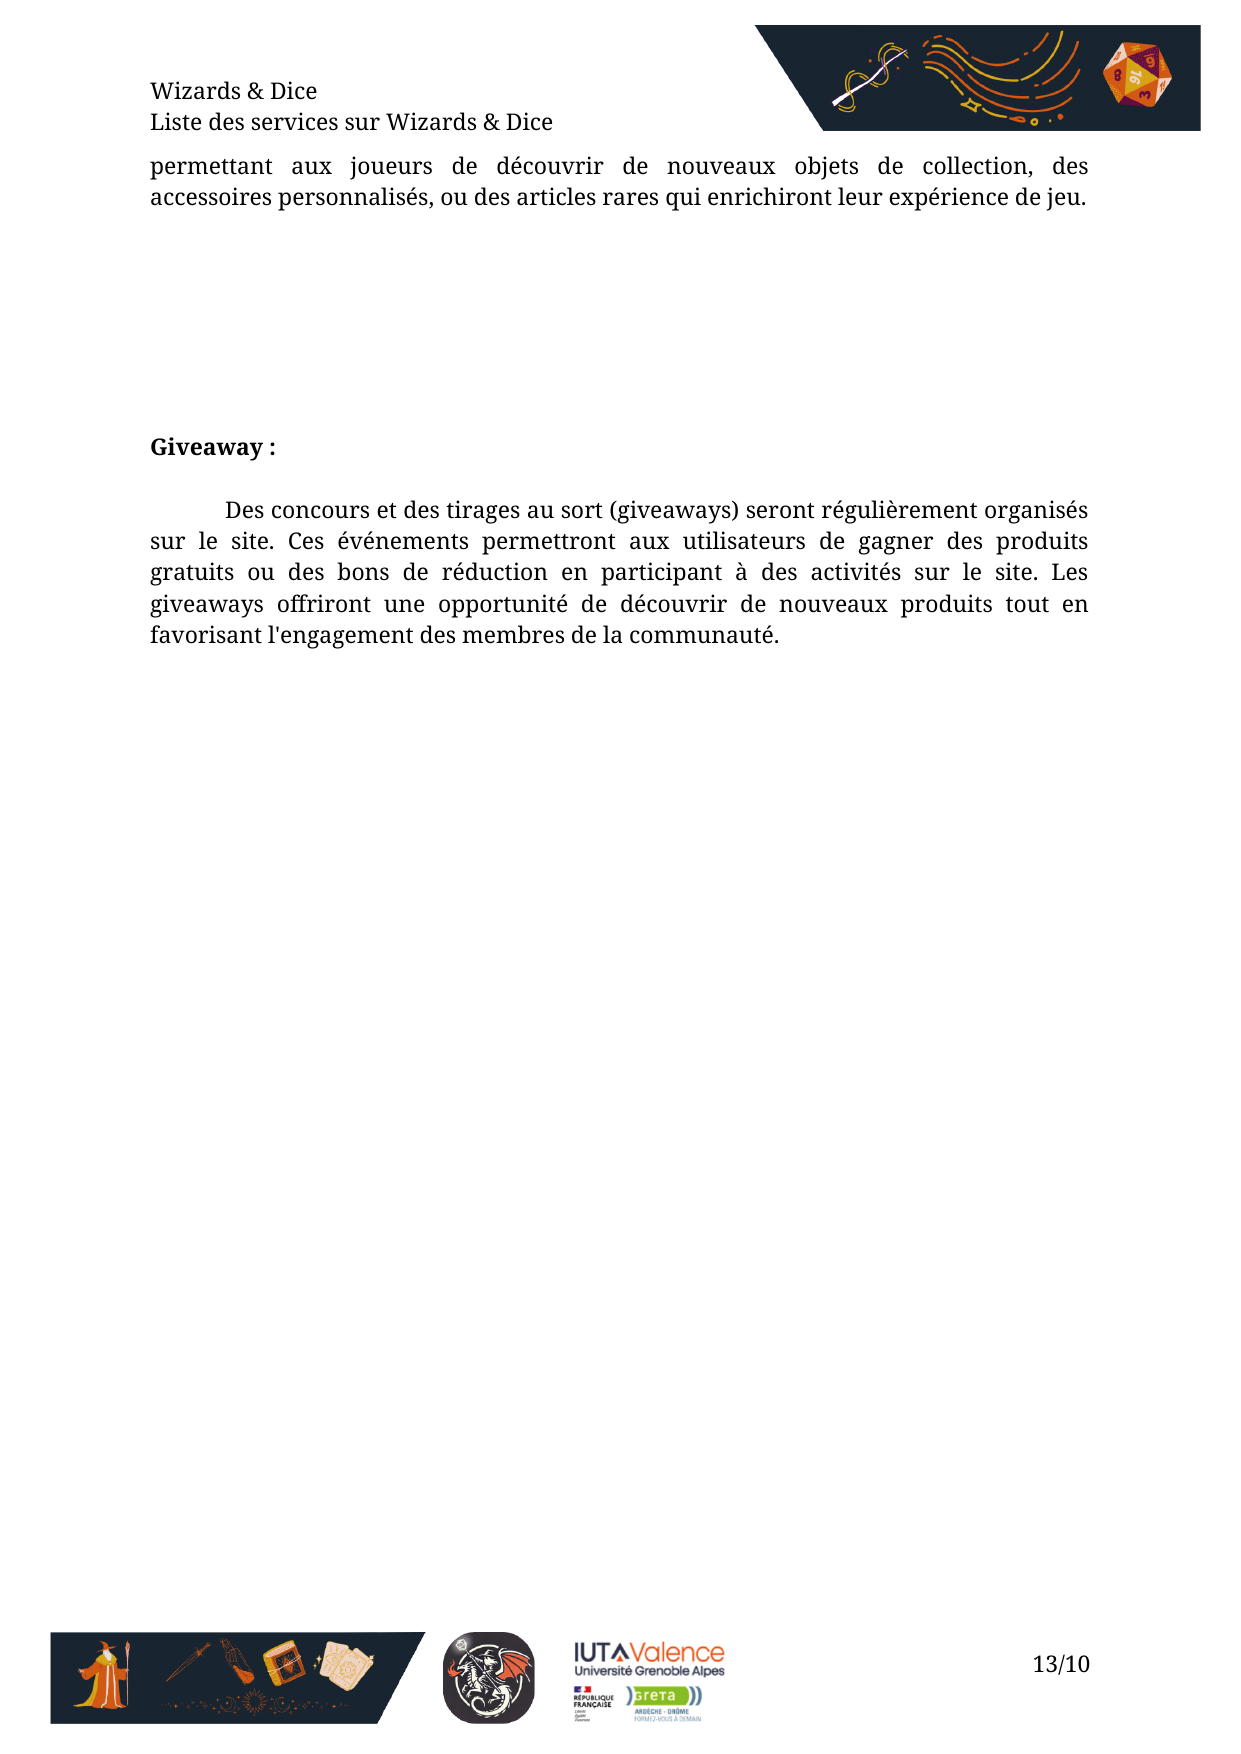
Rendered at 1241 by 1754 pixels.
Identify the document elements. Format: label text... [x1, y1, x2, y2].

text Des concours et des tirages au sort (giveaways) seront régulièrement organisés sur le site. Ces événements permettront aux utilisateurs de gagner des produits gratuits ou des bons de réduction en participant à des activités sur le site. Les giveaways offriront une opportunité de découvrir de nouveaux produits tout en favorisant l'engagement des membres de la communauté. [150, 494, 1090, 650]
picture [42, 1628, 749, 1733]
text Giveaway : [150, 431, 1090, 462]
picture [748, 25, 1214, 132]
text permettant aux joueurs de découvrir de nouveaux objets de collection, des accessoires personnalisés, ou des articles rares qui enrichiront leur expérience de jeu. [150, 150, 1090, 212]
